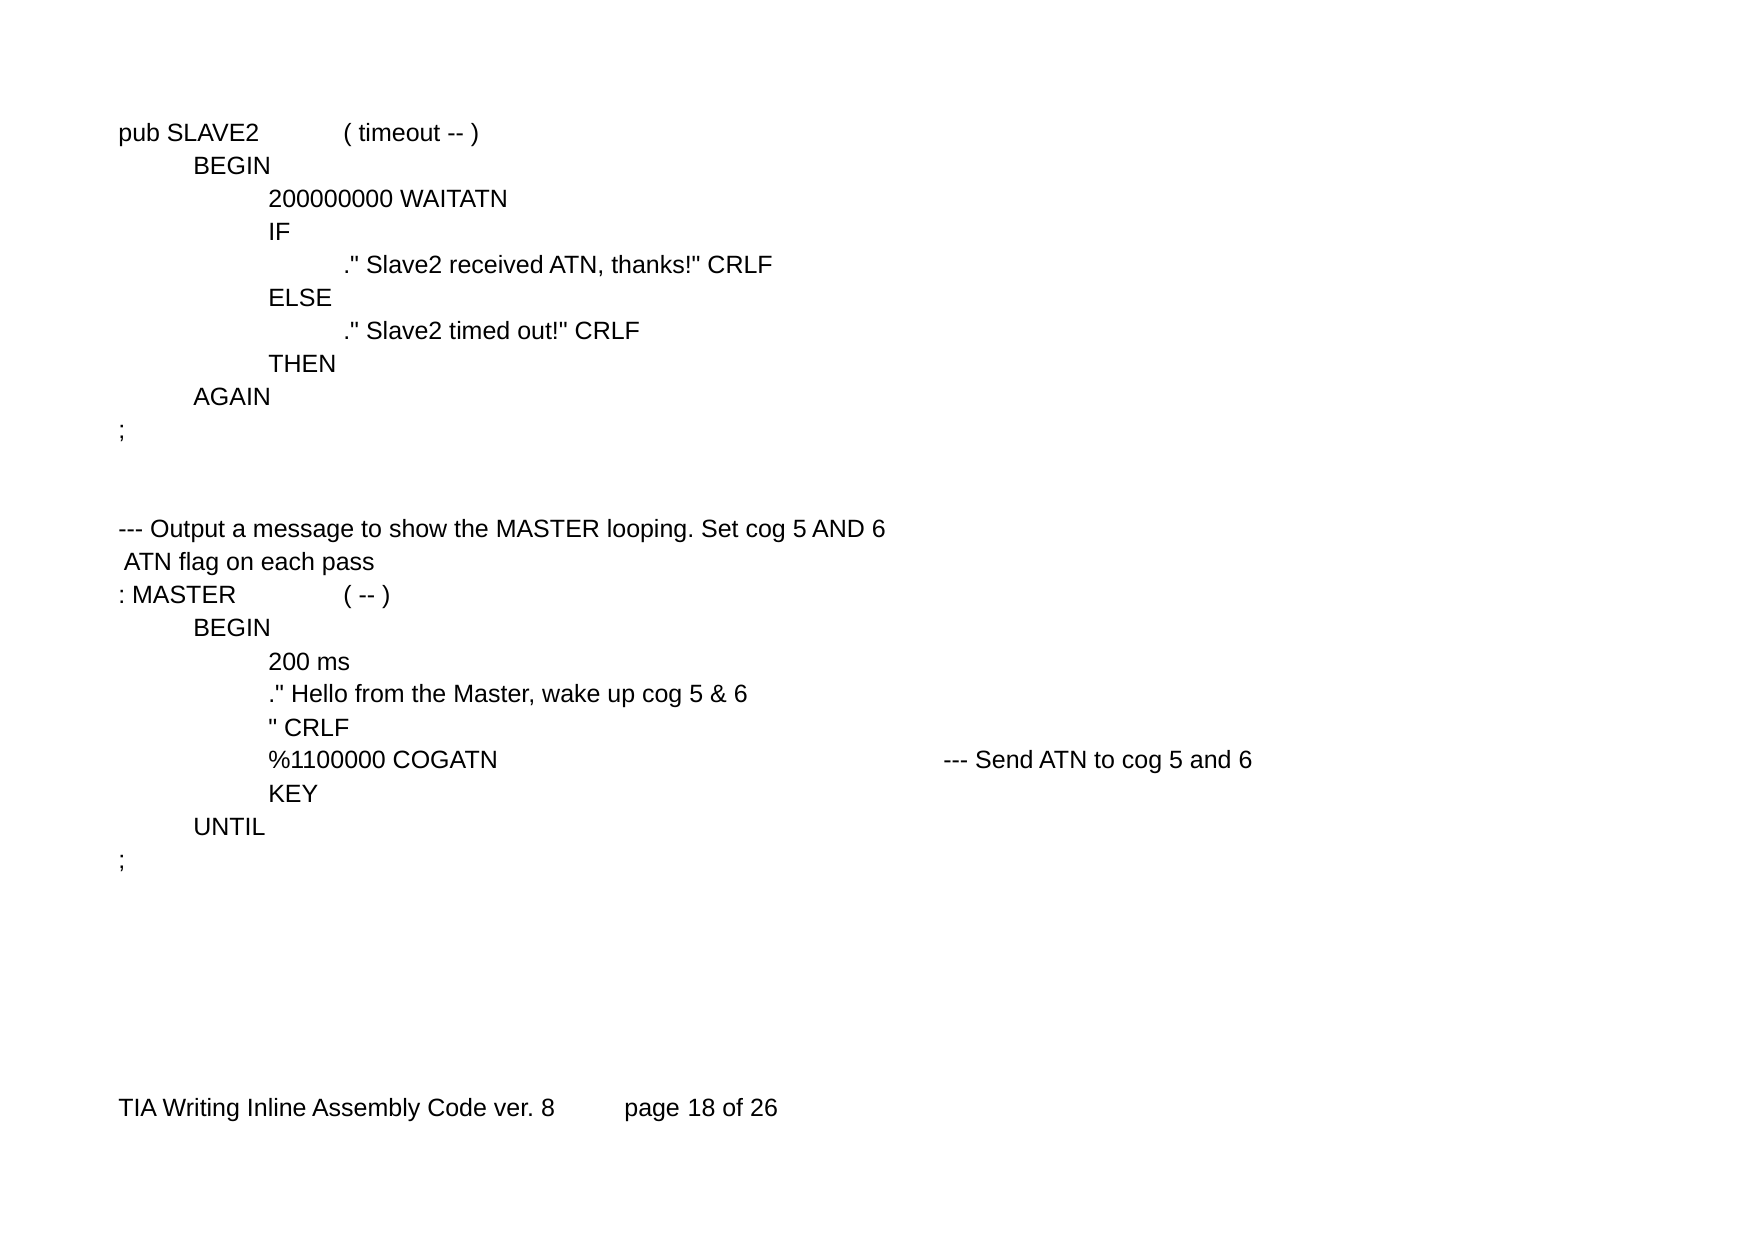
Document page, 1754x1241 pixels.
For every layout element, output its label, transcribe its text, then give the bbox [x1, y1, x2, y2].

text THEN [118, 349, 1636, 378]
text 200000000 WAITATN [118, 184, 1636, 213]
text ELSE [118, 283, 1636, 312]
text --- Output a message to show the MASTER looping. Set cog 5 AND 6 [118, 514, 1636, 543]
text UNTIL [118, 812, 1636, 840]
text ." Slave2 received ATN, thanks!" CRLF [118, 250, 1636, 279]
text ; [118, 415, 1636, 444]
text AGAIN [118, 382, 1636, 411]
text IF [118, 217, 1636, 246]
text ." Hello from the Master, wake up cog 5 & 6 [118, 679, 1636, 708]
text KEY [118, 778, 1636, 807]
text ; [118, 844, 1636, 873]
text " CRLF [118, 712, 1636, 741]
text %1100000 COGATN --- Send ATN to cog 5 and 6 [118, 746, 1636, 774]
text BEGIN [118, 151, 1636, 180]
text pub SLAVE2 ( timeout -- ) [118, 118, 1636, 147]
text 200 ms [118, 646, 1636, 675]
text : MASTER ( -- ) [118, 580, 1636, 609]
text ATN flag on each pass [118, 547, 1636, 576]
text BEGIN [118, 613, 1636, 642]
text ." Slave2 timed out!" CRLF [118, 316, 1636, 345]
